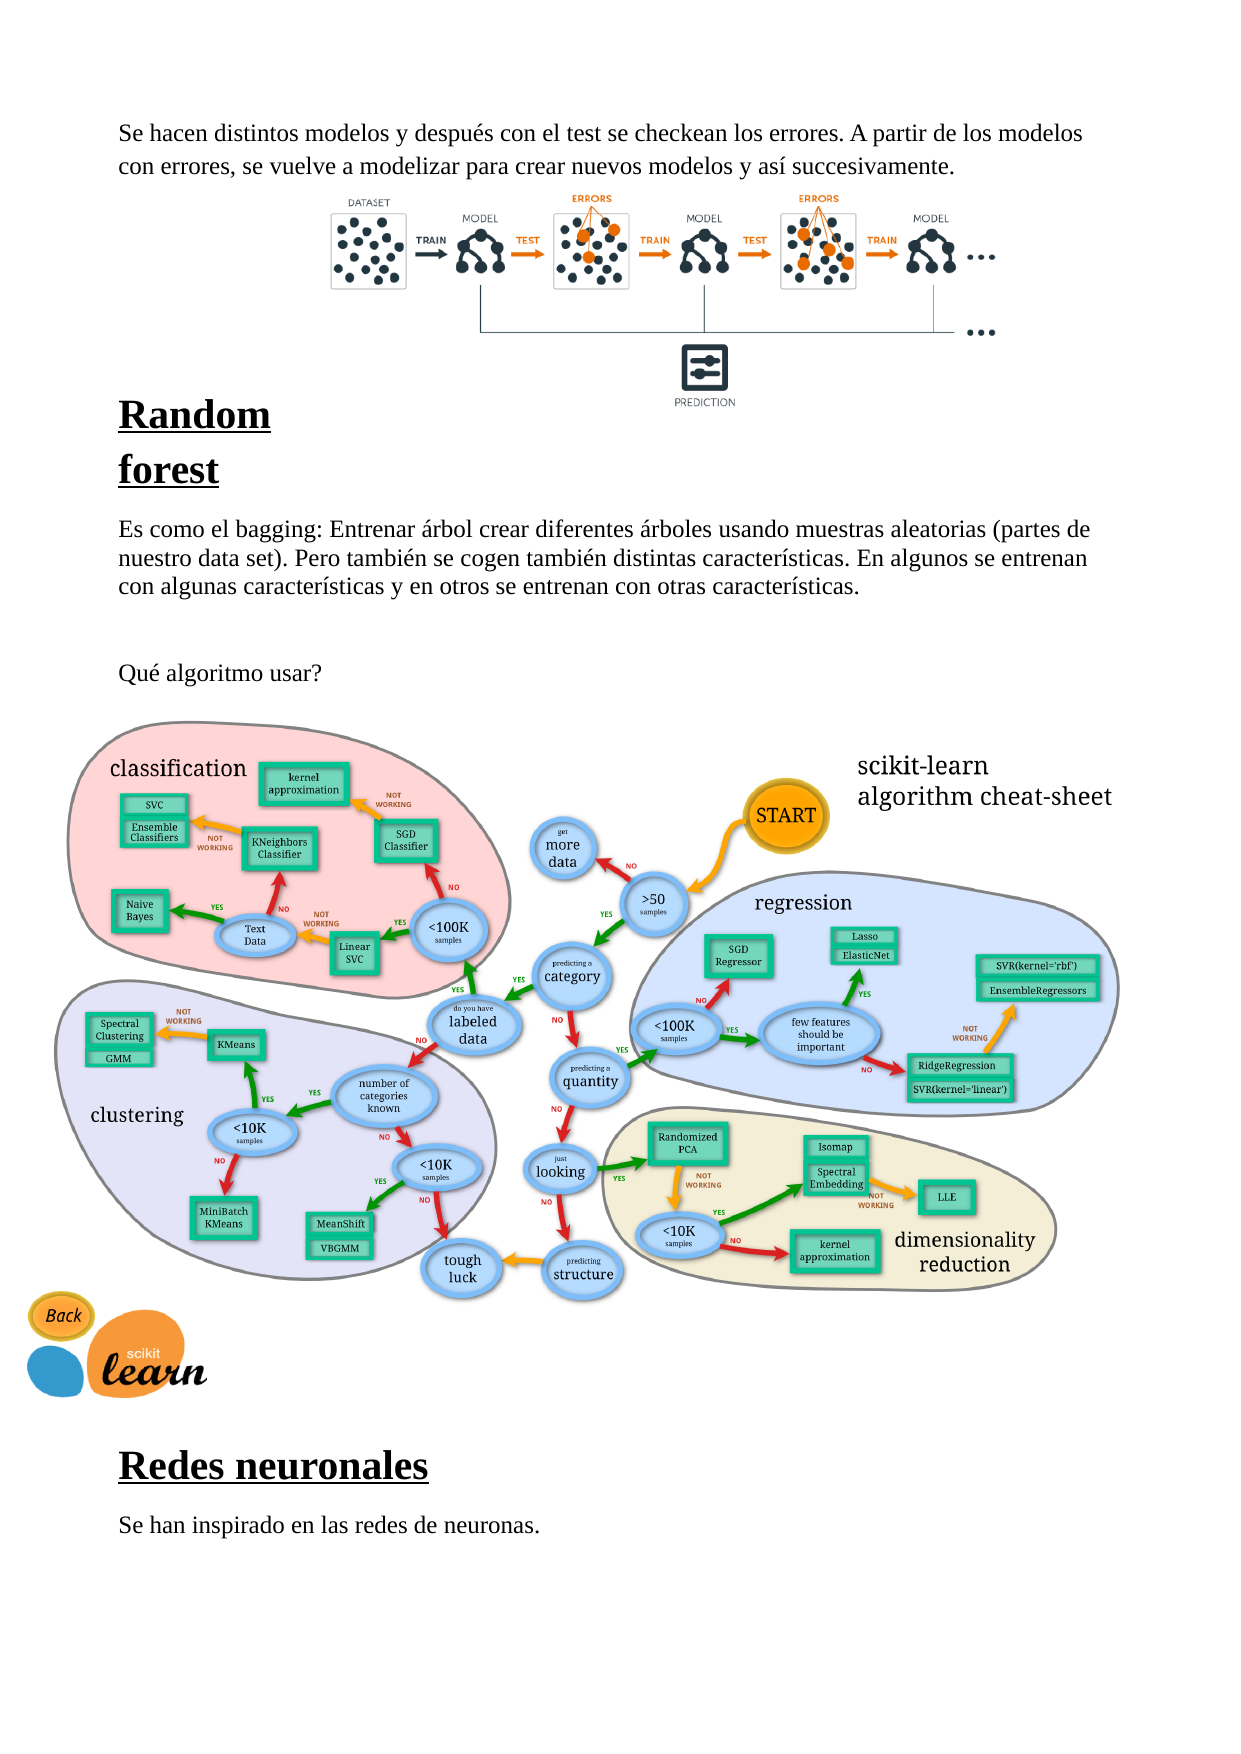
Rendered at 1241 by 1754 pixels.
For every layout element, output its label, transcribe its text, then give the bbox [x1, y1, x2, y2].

picture [324, 186, 1013, 411]
text Random forest [118, 389, 1122, 492]
text Qué algoritmo usar? [118, 658, 1122, 711]
picture [10, 711, 1133, 1412]
text Redes neuronales [118, 1440, 1122, 1488]
text Se hacen distintos modelos y después con el test se checkean los errores. A partir de los modelos con errores, se vuelve a modelizar para crear nuevos modelos y así succesivamente. [118, 118, 1122, 180]
text Se han inspirado en las redes de neuronas. [118, 1510, 1122, 1538]
text Es como el bagging: Entrenar árbol crear diferentes árboles usando muestras aleatorias (partes de nuestro data set). Pero también se cogen también distintas características. En algunos se entrenan con algunas características y en otros se entrenan con otras características. [118, 514, 1122, 600]
text [118, 1412, 1122, 1440]
